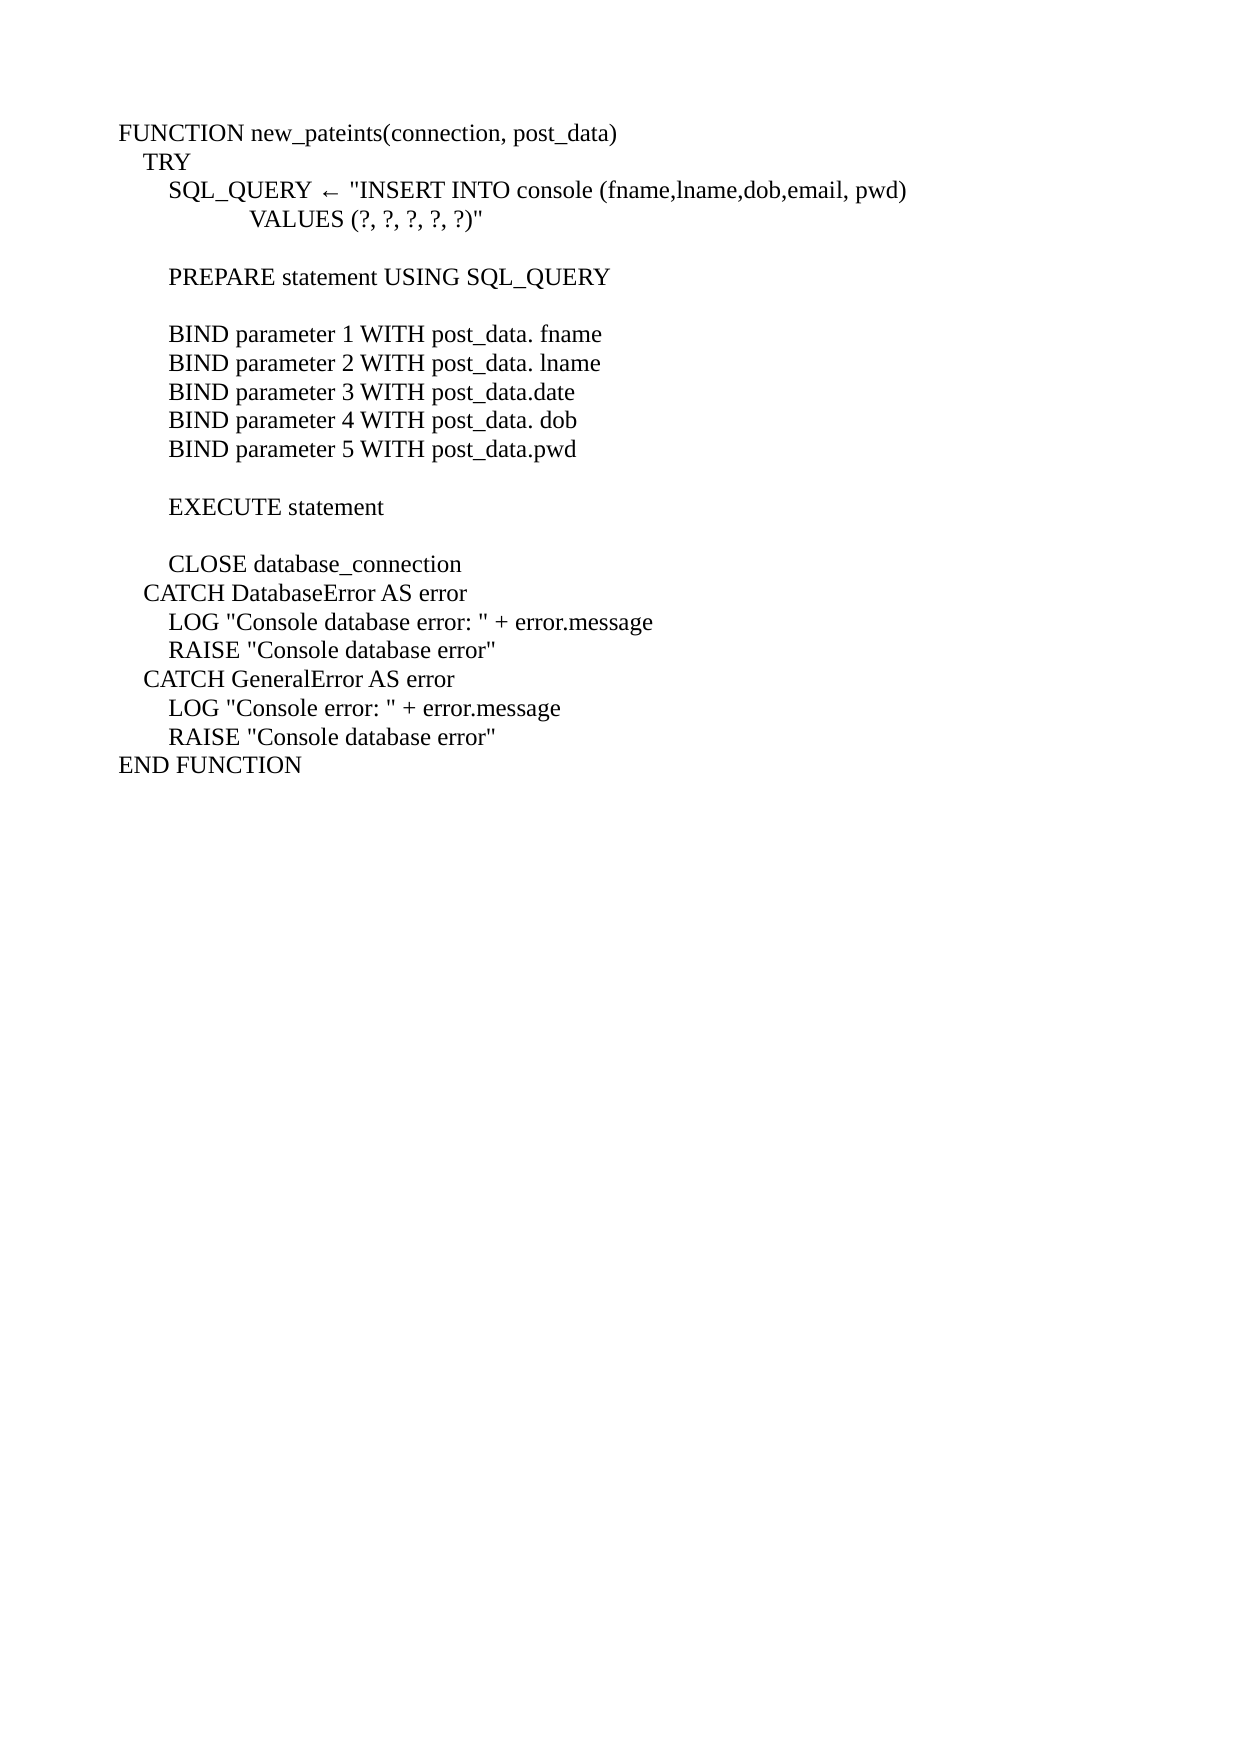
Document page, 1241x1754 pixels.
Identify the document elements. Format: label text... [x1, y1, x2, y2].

text BIND parameter 3 WITH post_data.date [118, 377, 1122, 406]
text CATCH DatabaseError AS error [118, 578, 1122, 607]
text LOG "Console error: " + error.message [118, 693, 1122, 722]
text LOG "Console database error: " + error.message [118, 607, 1122, 636]
text FUNCTION new_pateints(connection, post_data) [118, 118, 1122, 147]
text TRY [118, 147, 1122, 176]
text BIND parameter 4 WITH post_data. dob [118, 406, 1122, 434]
text END FUNCTION [118, 751, 1122, 779]
text BIND parameter 1 WITH post_data. fname [118, 319, 1122, 348]
text BIND parameter 5 WITH post_data.pwd [118, 434, 1122, 463]
text CLOSE database_connection [118, 549, 1122, 578]
text EXECUTE statement [118, 492, 1122, 521]
text PREPARE statement USING SQL_QUERY [118, 262, 1122, 291]
text VALUES (?, ?, ?, ?, ?)" [118, 204, 1122, 233]
text BIND parameter 2 WITH post_data. lname [118, 348, 1122, 377]
text RAISE "Console database error" [118, 636, 1122, 664]
text RAISE "Console database error" [118, 722, 1122, 751]
text SQL_QUERY ← "INSERT INTO console (fname,lname,dob,email, pwd) [118, 176, 1122, 204]
text CATCH GeneralError AS error [118, 664, 1122, 693]
